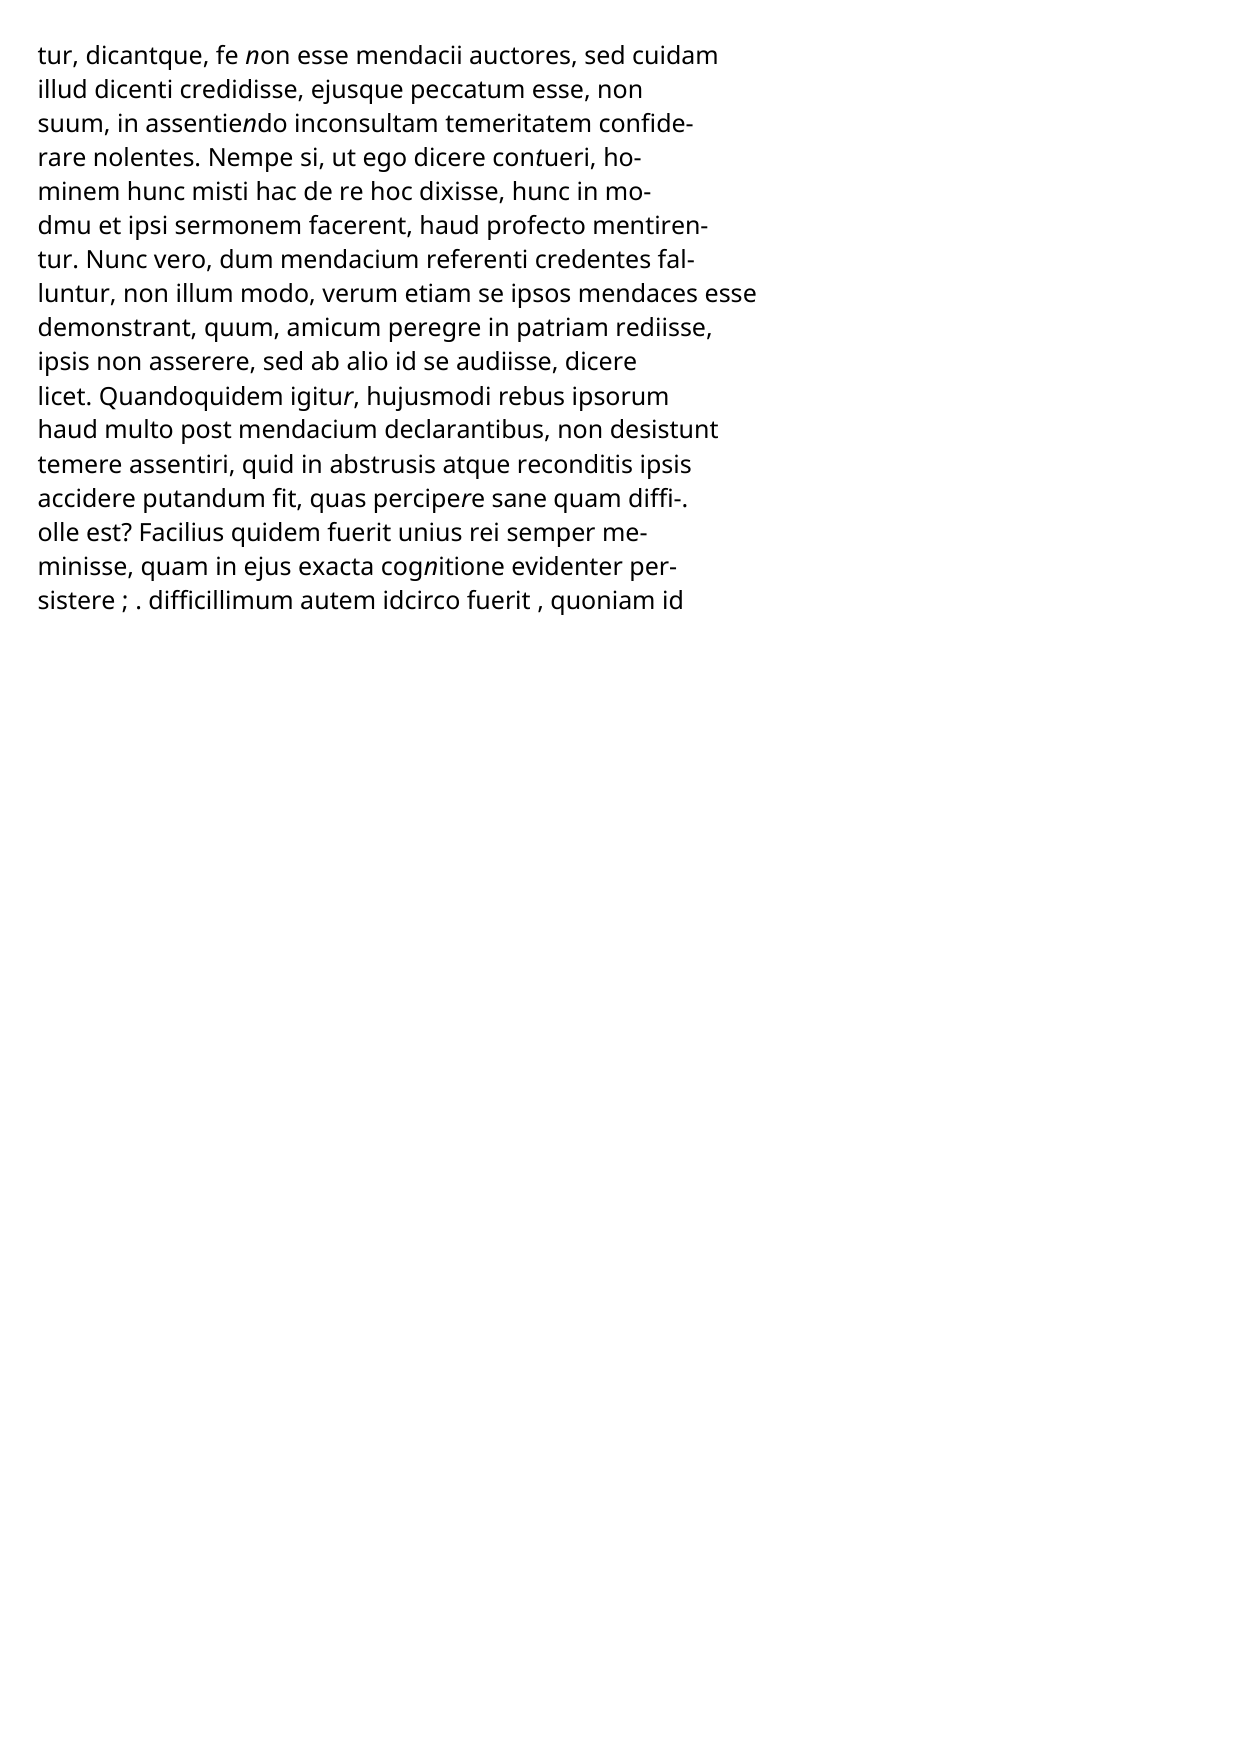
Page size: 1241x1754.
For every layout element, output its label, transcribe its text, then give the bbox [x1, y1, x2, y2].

text tur, dicantque, fe non esse mendacii auctores, sed cuidam illud dicenti credidisse, ejusque peccatum esse, non suum, in assentiendo inconsultam temeritatem confide- rare nolentes. Nempe si, ut ego dicere contueri, ho- minem hunc misti hac de re hoc dixisse, hunc in mo- dmu et ipsi sermonem facerent, haud profecto mentiren- tur. Nunc vero, dum mendacium referenti credentes fal- luntur, non illum modo, verum etiam se ipsos mendaces esse demonstrant, quum, amicum peregre in patriam rediisse, ipsis non asserere, sed ab alio id se audiisse, dicere licet. Quandoquidem igitur, hujusmodi rebus ipsorum haud multo post mendacium declarantibus, non desistunt temere assentiri, quid in abstrusis atque reconditis ipsis accidere putandum fit, quas percipere sane quam diffi-. olle est? Facilius quidem fuerit unius rei semper me- minisse, quam in ejus exacta cognitione evidenter per- sistere ; . difficillimum autem idcirco fuerit , quoniam id [37, 37, 1203, 617]
